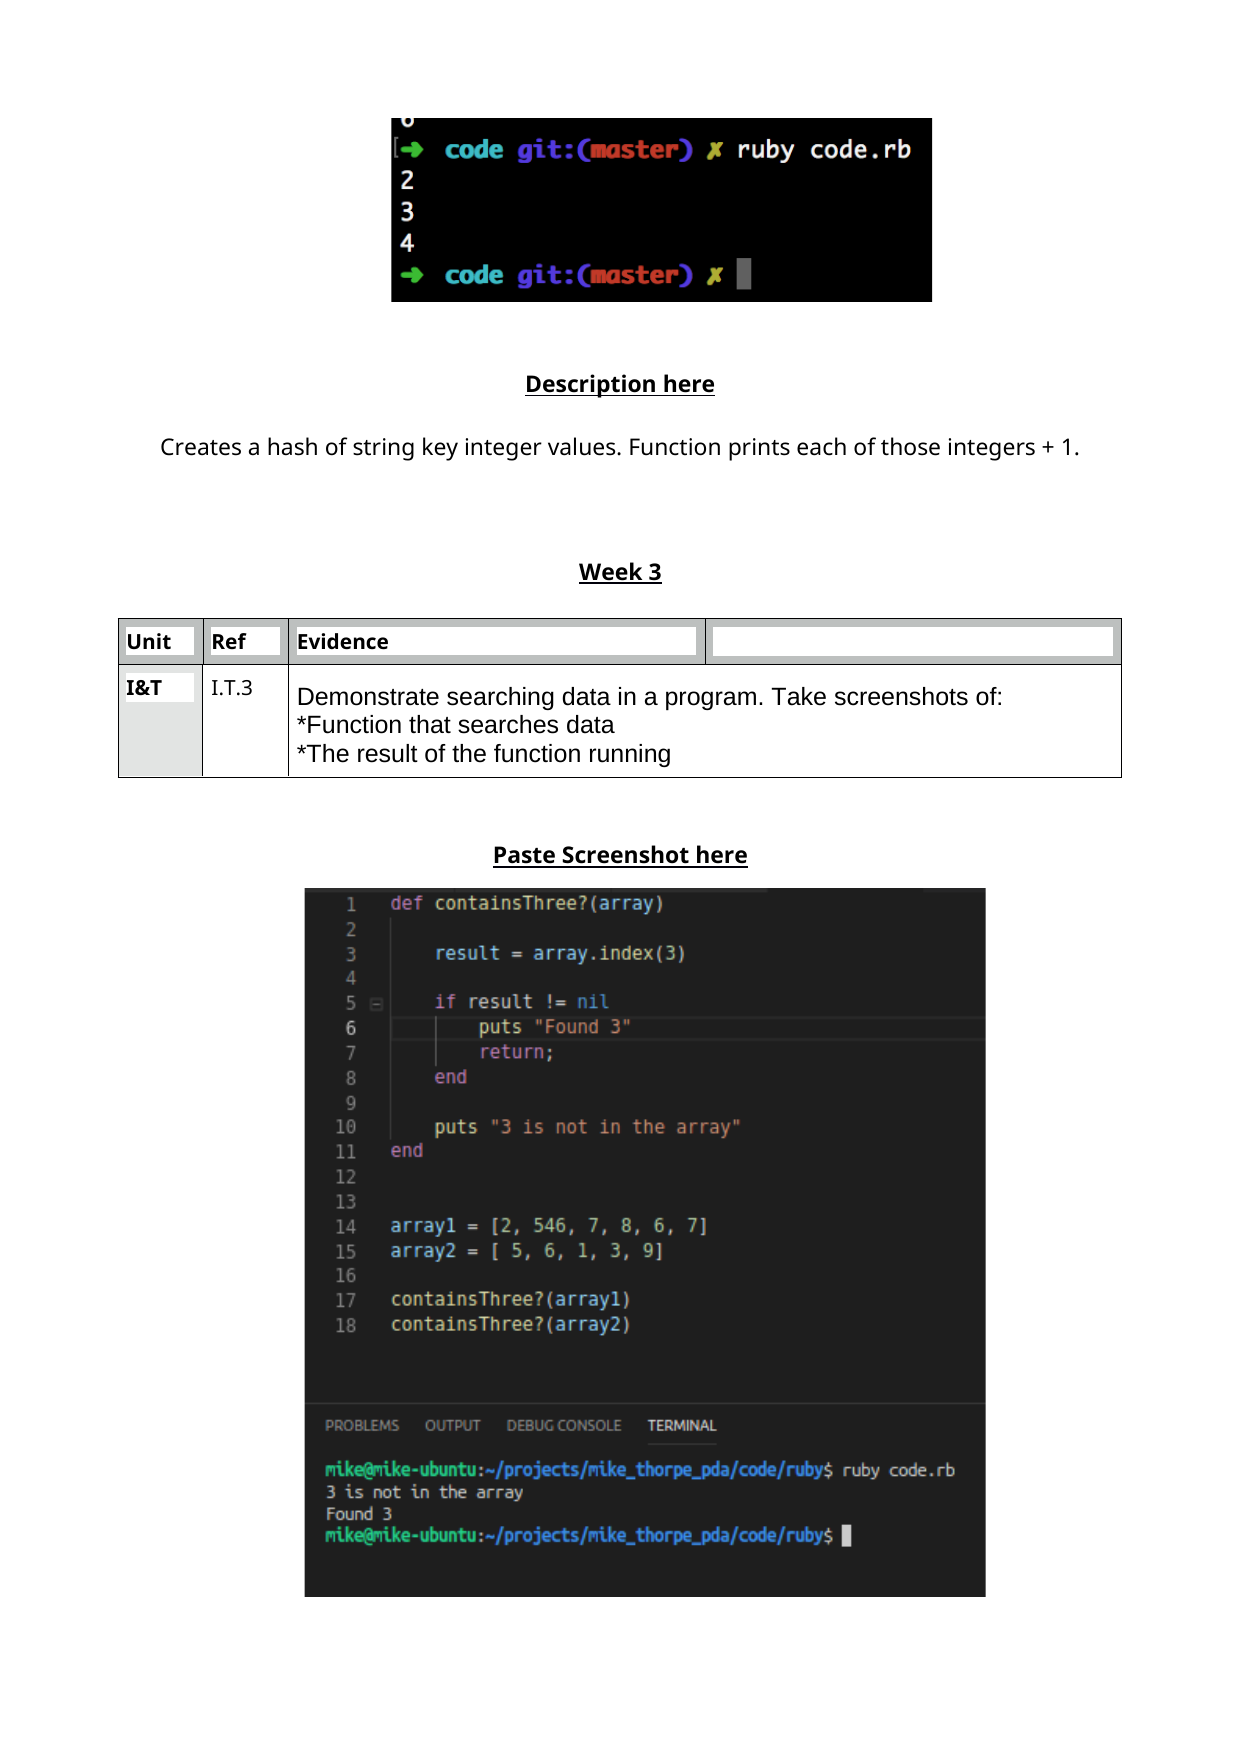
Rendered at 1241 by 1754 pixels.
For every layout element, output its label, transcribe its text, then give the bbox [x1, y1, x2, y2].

table_header Evidence [289, 619, 705, 664]
table_cell Demonstrate searching data in a program. Take screenshots of: *Function that searches data *The result of the function running [289, 665, 1121, 776]
text Creates a hash of string key integer values. Function prints each of those integers + 1. [118, 431, 1122, 462]
picture [304, 888, 986, 1597]
table_header Unit [119, 619, 203, 664]
text Paste Screenshot here [118, 839, 1122, 871]
table_header [706, 619, 1121, 664]
table_header Ref [204, 619, 288, 664]
table_cell I.T.3 [203, 665, 288, 776]
text Week 3 [118, 556, 1122, 587]
table_cell I&T [119, 665, 202, 776]
text Description here [118, 368, 1122, 399]
picture [405, 118, 933, 302]
